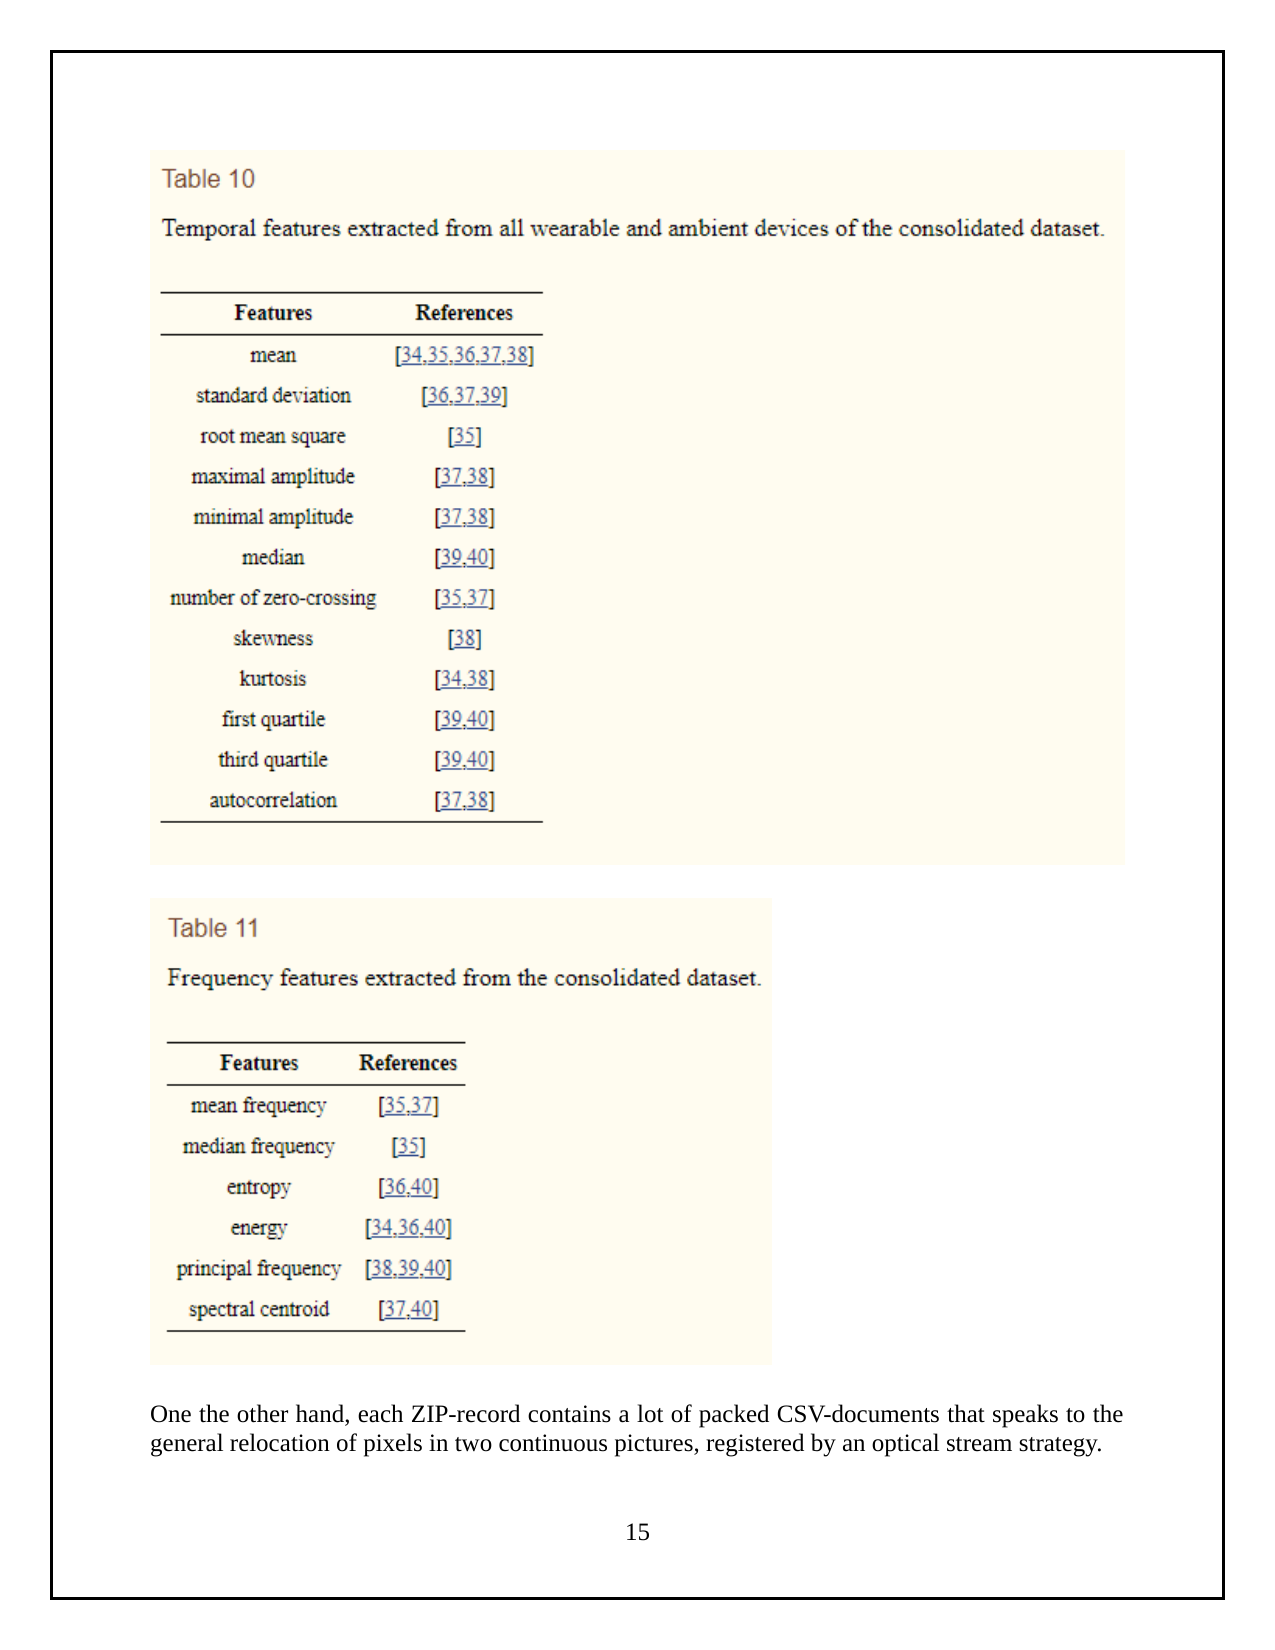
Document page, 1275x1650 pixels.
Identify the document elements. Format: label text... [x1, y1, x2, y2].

text One the other hand, each ZIP-record contains a lot of packed CSV-documents that speaks to the general relocation of pixels in two continuous pictures, registered by an optical stream strategy. [150, 1399, 1125, 1456]
picture [150, 898, 772, 1365]
picture [150, 150, 1125, 865]
